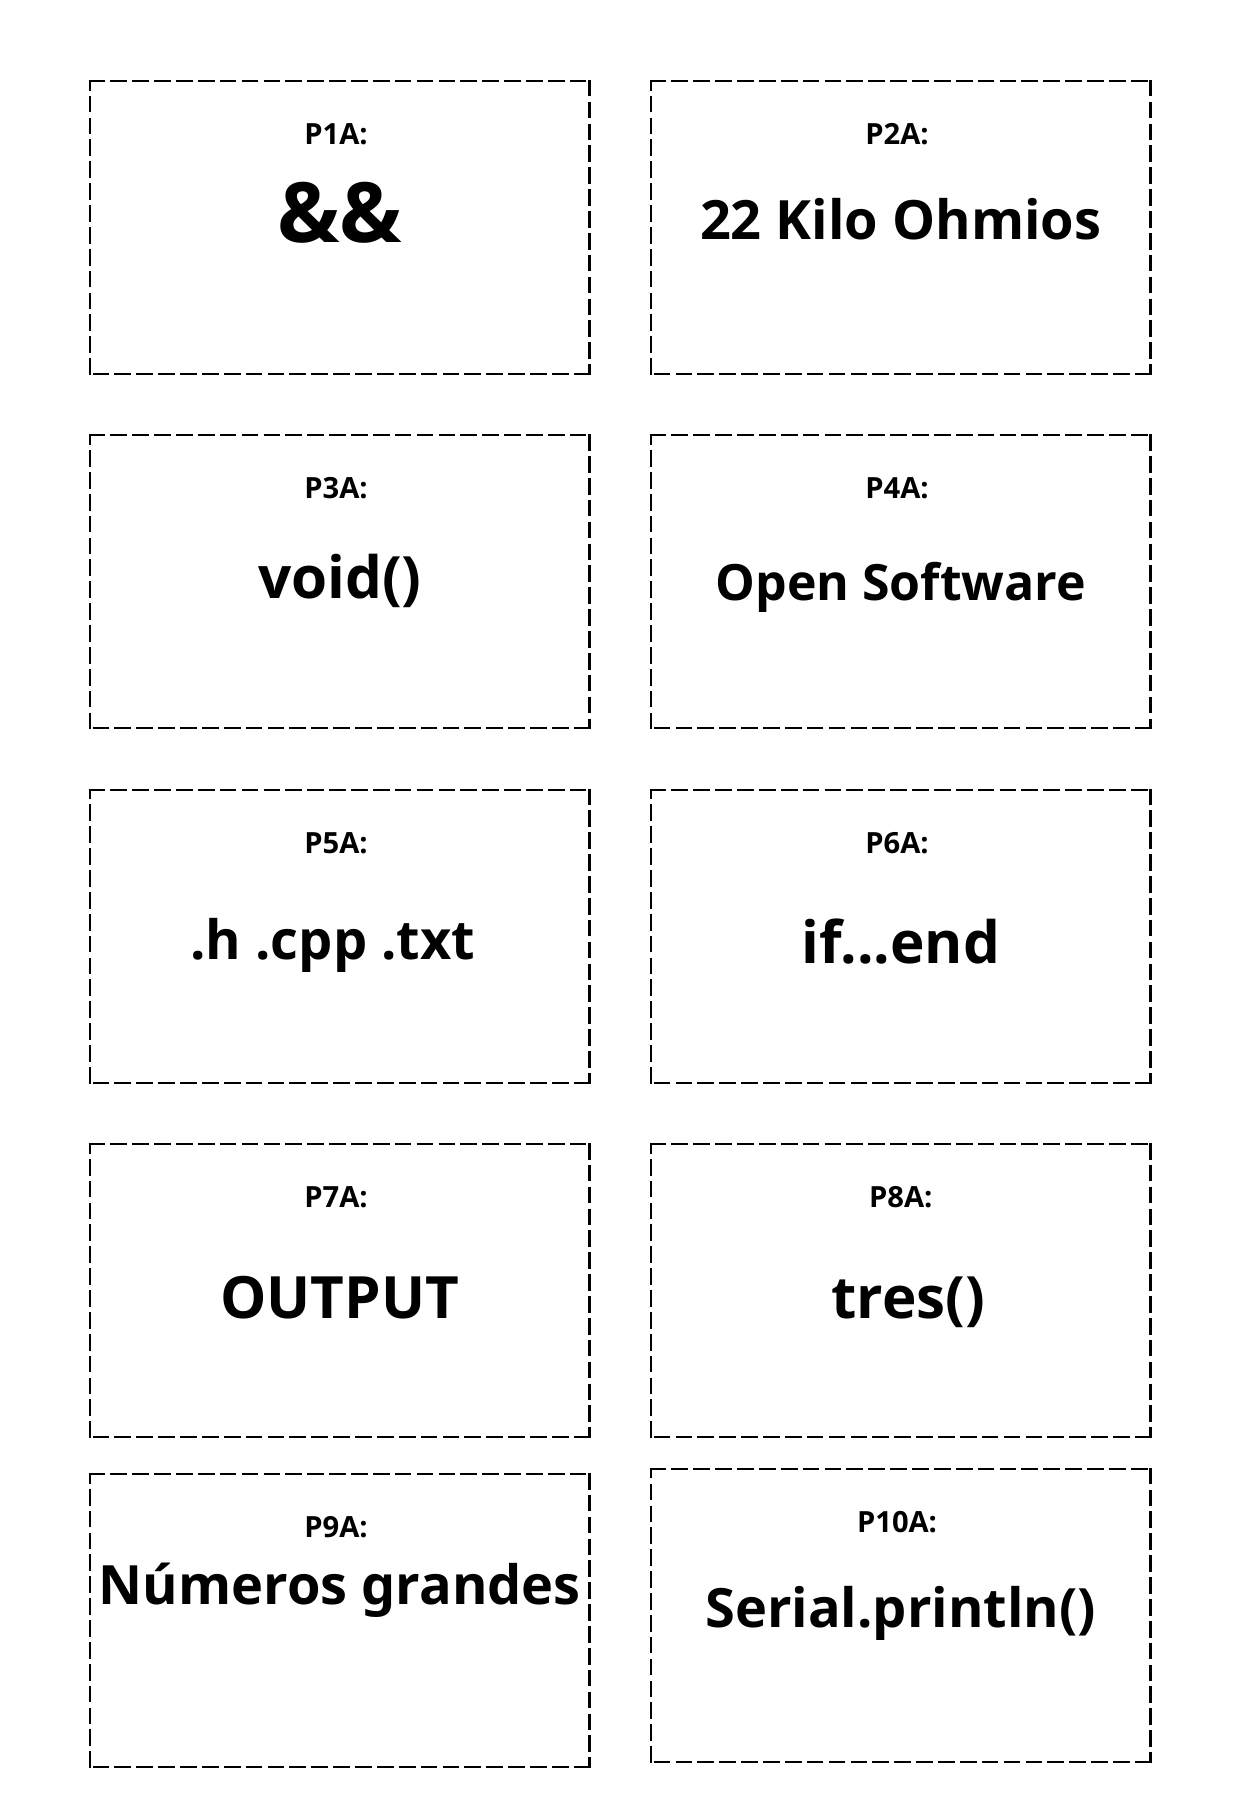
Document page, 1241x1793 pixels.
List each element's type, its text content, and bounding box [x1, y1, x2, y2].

text Números grandes [93, 1546, 586, 1620]
text P7A: [93, 1177, 586, 1216]
text 22 Kilo Ohmios [654, 182, 1147, 256]
text void() [93, 536, 586, 616]
text if...end [654, 902, 1147, 981]
text P8A: [654, 1177, 1147, 1216]
text P4A: [654, 468, 1147, 507]
text Serial.println() [654, 1570, 1147, 1644]
text P2A: [654, 113, 1147, 153]
text .h .cpp .txt [93, 902, 586, 975]
text P3A: [93, 468, 586, 507]
text Open Software [654, 547, 1147, 615]
text P6A: [654, 822, 1147, 862]
text P1A: [93, 113, 586, 153]
text OUTPUT [93, 1256, 586, 1335]
text P9A: [93, 1507, 586, 1546]
text P5A: [93, 822, 586, 862]
text tres() [654, 1256, 1147, 1335]
text && [93, 153, 586, 267]
text P10A: [654, 1501, 1147, 1541]
